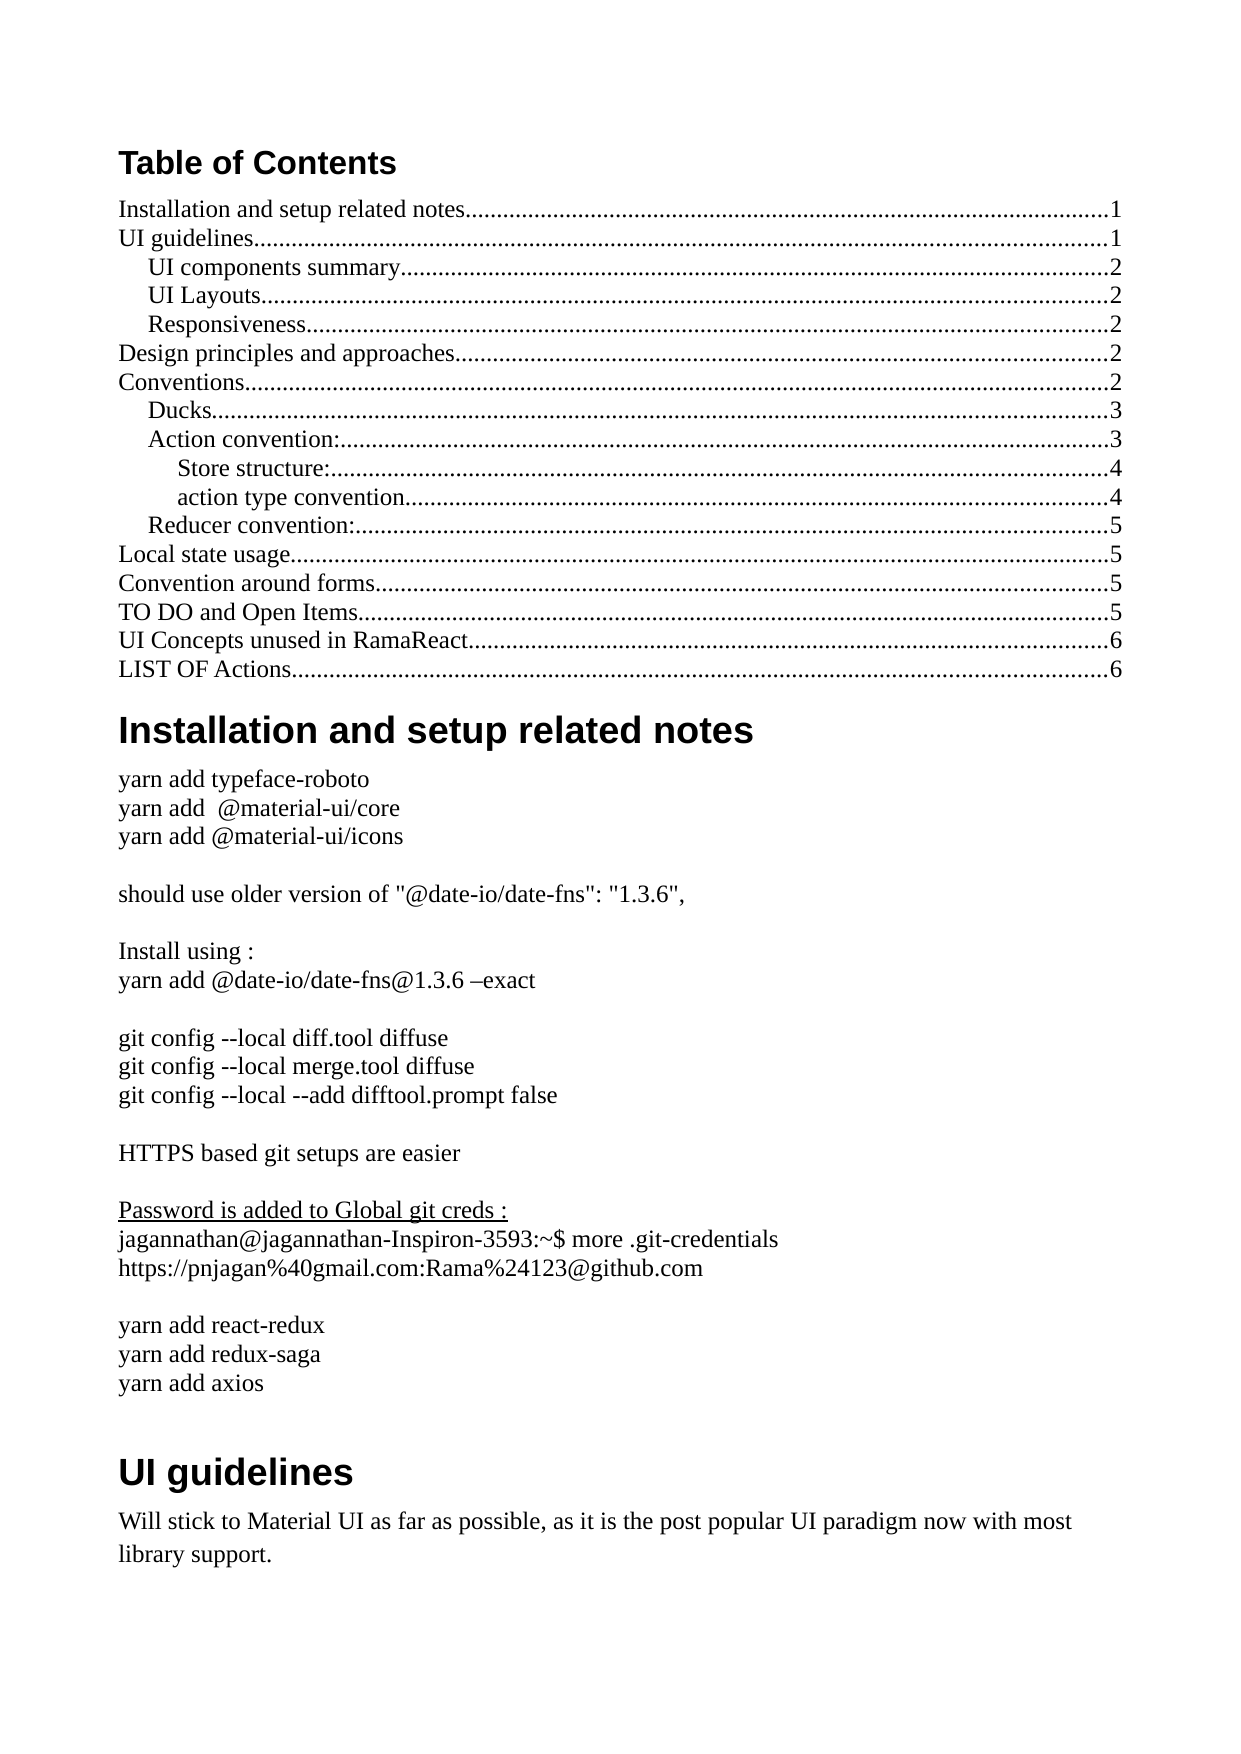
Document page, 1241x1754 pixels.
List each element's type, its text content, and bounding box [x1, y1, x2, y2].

text UI guidelines 1 [118, 223, 1122, 252]
text LIST OF Actions 6 [118, 654, 1122, 683]
text jagannathan@jagannathan-Inspiron-3593:~$ more .git-credentials [118, 1224, 1122, 1253]
text yarn add @date-io/date-fns@1.3.6 –exact [118, 965, 1122, 994]
text TO DO and Open Items 5 [118, 597, 1122, 625]
text Responsiveness 2 [148, 309, 1122, 338]
text Action convention: 3 [148, 424, 1122, 453]
text should use older version of "@date-io/date-fns": "1.3.6", [118, 879, 1122, 908]
text git config --local merge.tool diffuse [118, 1051, 1122, 1080]
text Design principles and approaches 2 [118, 338, 1122, 367]
text UI Layouts 2 [148, 280, 1122, 309]
text action type convention 4 [177, 482, 1122, 510]
text HTTPS based git setups are easier [118, 1138, 1122, 1166]
text Password is added to Global git creds : [118, 1195, 1122, 1224]
text Convention around forms 5 [118, 568, 1122, 597]
text Installation and setup related notes 1 [118, 194, 1122, 223]
text yarn add @material-ui/icons [118, 821, 1122, 850]
text UI Concepts unused in RamaReact 6 [118, 625, 1122, 654]
text https://pnjagan%40gmail.com:Rama%24123@github.com [118, 1253, 1122, 1281]
text Conventions 2 [118, 367, 1122, 395]
text Local state usage 5 [118, 539, 1122, 568]
text yarn add redux-saga [118, 1339, 1122, 1368]
text Will stick to Material UI as far as possible, as it is the post popular UI paradigm now with most library support. [118, 1506, 1122, 1568]
text UI components summary 2 [148, 252, 1122, 280]
text git config --local diff.tool diffuse [118, 1023, 1122, 1051]
text yarn add @material-ui/core [118, 793, 1122, 821]
text yarn add axios [118, 1368, 1122, 1396]
text Reducer convention: 5 [148, 510, 1122, 539]
text git config --local --add difftool.prompt false [118, 1080, 1122, 1109]
text Install using : [118, 936, 1122, 965]
text Store structure: 4 [177, 453, 1122, 482]
subtitle Installation and setup related notes [118, 708, 1122, 751]
subtitle UI guidelines [118, 1450, 1122, 1494]
text Ducks 3 [148, 395, 1122, 424]
subtitle Table of Contents [118, 143, 1122, 182]
text yarn add react-redux [118, 1310, 1122, 1339]
text yarn add typeface-roboto [118, 764, 1122, 793]
